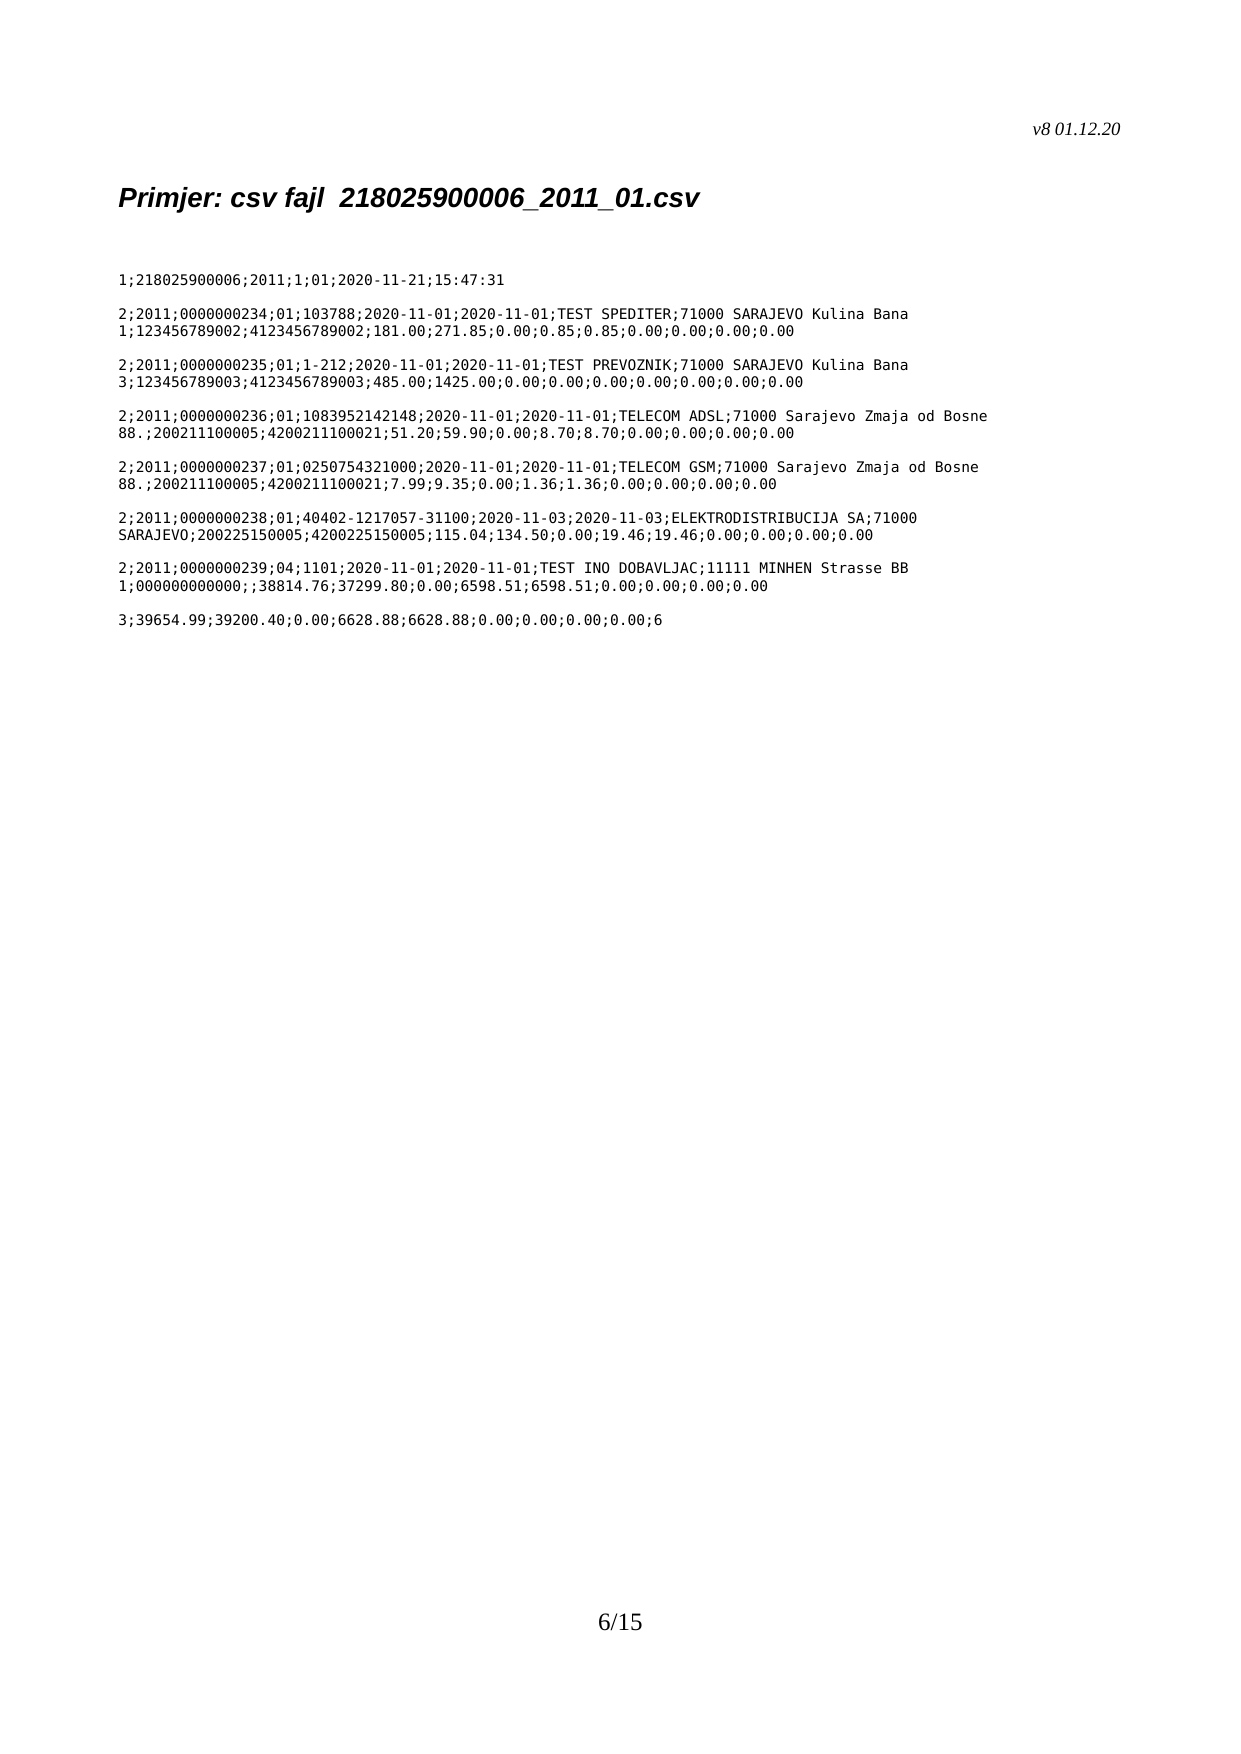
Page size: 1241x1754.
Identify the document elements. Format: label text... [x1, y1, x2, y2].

text 2;2011;0000000238;01;40402-1217057-31100;2020-11-03;2020-11-03;ELEKTRODISTRIBUCIJA SA;71000 SARAJEVO;200225150005;4200225150005;115.04;134.50;0.00;19.46;19.46;0.00;0.00;0.00;0.00 [118, 509, 1122, 543]
text 2;2011;0000000234;01;103788;2020-11-01;2020-11-01;TEST SPEDITER;71000 SARAJEVO Kulina Bana 1;123456789002;4123456789002;181.00;271.85;0.00;0.85;0.85;0.00;0.00;0.00;0.00 [118, 306, 1122, 340]
text 2;2011;0000000237;01;0250754321000;2020-11-01;2020-11-01;TELECOM GSM;71000 Sarajevo Zmaja od Bosne 88.;200211100005;4200211100021;7.99;9.35;0.00;1.36;1.36;0.00;0.00;0.00;0.00 [118, 458, 1122, 492]
text 3;39654.99;39200.40;0.00;6628.88;6628.88;0.00;0.00;0.00;0.00;6 [118, 611, 1122, 628]
subtitle Primjer: csv fajl 218025900006_2011_01.csv [118, 182, 1122, 213]
text 1;218025900006;2011;1;01;2020-11-21;15:47:31 [118, 272, 1122, 289]
text 2;2011;0000000235;01;1-212;2020-11-01;2020-11-01;TEST PREVOZNIK;71000 SARAJEVO Kulina Bana 3;123456789003;4123456789003;485.00;1425.00;0.00;0.00;0.00;0.00;0.00;0.00;0.00 [118, 357, 1122, 391]
text 2;2011;0000000239;04;1101;2020-11-01;2020-11-01;TEST INO DOBAVLJAC;11111 MINHEN Strasse BB 1;000000000000;;38814.76;37299.80;0.00;6598.51;6598.51;0.00;0.00;0.00;0.00 [118, 560, 1122, 594]
text 2;2011;0000000236;01;1083952142148;2020-11-01;2020-11-01;TELECOM ADSL;71000 Sarajevo Zmaja od Bosne 88.;200211100005;4200211100021;51.20;59.90;0.00;8.70;8.70;0.00;0.00;0.00;0.00 [118, 408, 1122, 442]
